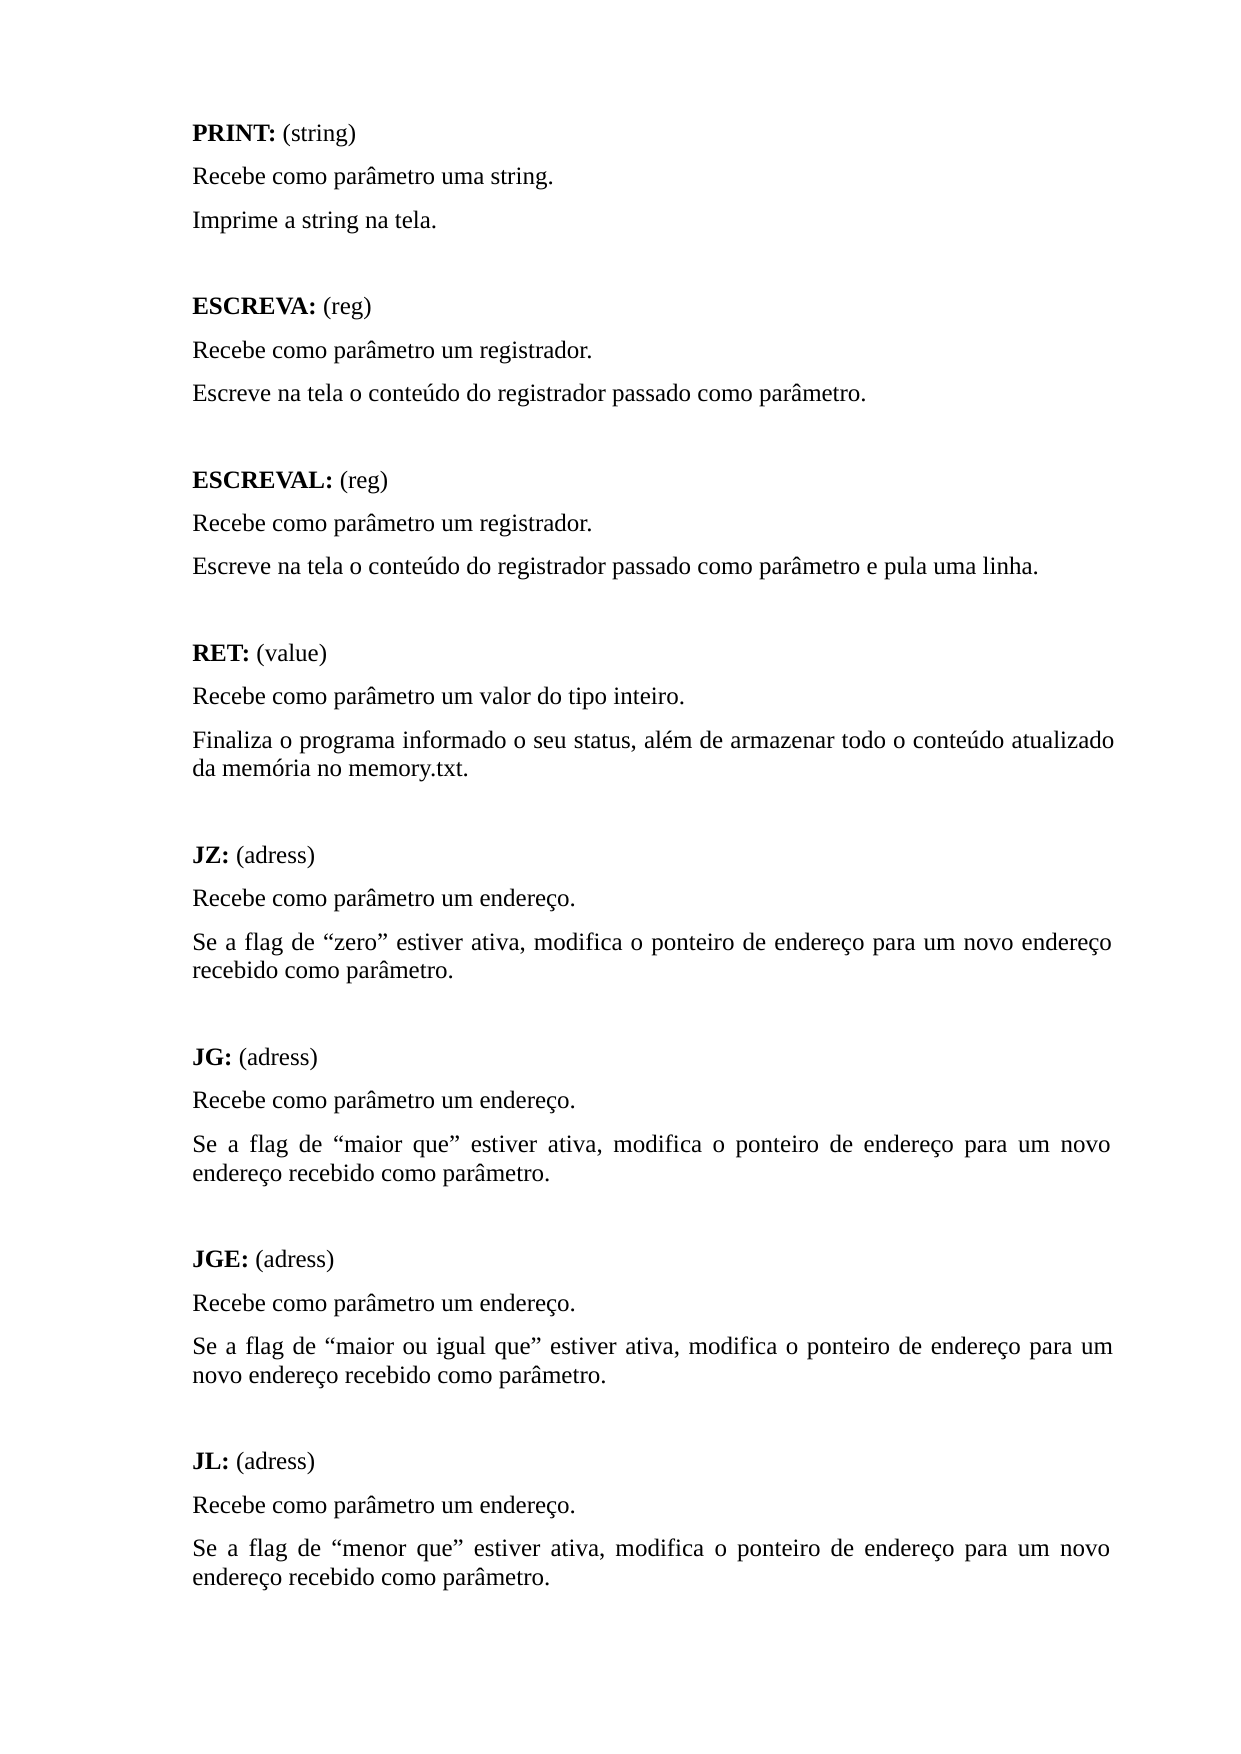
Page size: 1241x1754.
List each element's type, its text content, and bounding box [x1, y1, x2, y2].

text JZ: (adress) [118, 840, 1122, 869]
text Recebe como parâmetro um endereço. [118, 1288, 1122, 1316]
text Finaliza o programa informado o seu status, além de armazenar todo o conteúdo atualizado da memória no memory.txt. [118, 725, 1122, 782]
text Recebe como parâmetro um registrador. [118, 508, 1122, 537]
text Se a flag de “zero” estiver ativa, modifica o ponteiro de endereço para um novo endereço recebido como parâmetro. [118, 927, 1122, 984]
text Imprime a string na tela. [118, 205, 1122, 233]
text Se a flag de “maior que” estiver ativa, modifica o ponteiro de endereço para um novo endereço recebido como parâmetro. [118, 1129, 1122, 1186]
text Recebe como parâmetro um endereço. [118, 883, 1122, 912]
text Recebe como parâmetro um endereço. [118, 1086, 1122, 1114]
text RET: (value) [118, 638, 1122, 667]
text ESCREVAL: (reg) [118, 465, 1122, 493]
text Recebe como parâmetro um valor do tipo inteiro. [118, 681, 1122, 710]
text JL: (adress) [118, 1446, 1122, 1475]
text Escreve na tela o conteúdo do registrador passado como parâmetro e pula uma linha. [118, 551, 1122, 580]
text Escreve na tela o conteúdo do registrador passado como parâmetro. [118, 378, 1122, 407]
text JG: (adress) [118, 1042, 1122, 1071]
text Recebe como parâmetro uma string. [118, 161, 1122, 190]
text Se a flag de “menor que” estiver ativa, modifica o ponteiro de endereço para um novo endereço recebido como parâmetro. [118, 1533, 1122, 1591]
text Recebe como parâmetro um registrador. [118, 335, 1122, 363]
text Recebe como parâmetro um endereço. [118, 1490, 1122, 1518]
text PRINT: (string) [118, 118, 1122, 147]
text Se a flag de “maior ou igual que” estiver ativa, modifica o ponteiro de endereço para um novo endereço recebido como parâmetro. [118, 1331, 1122, 1388]
text ESCREVA: (reg) [118, 291, 1122, 320]
text JGE: (adress) [118, 1244, 1122, 1273]
